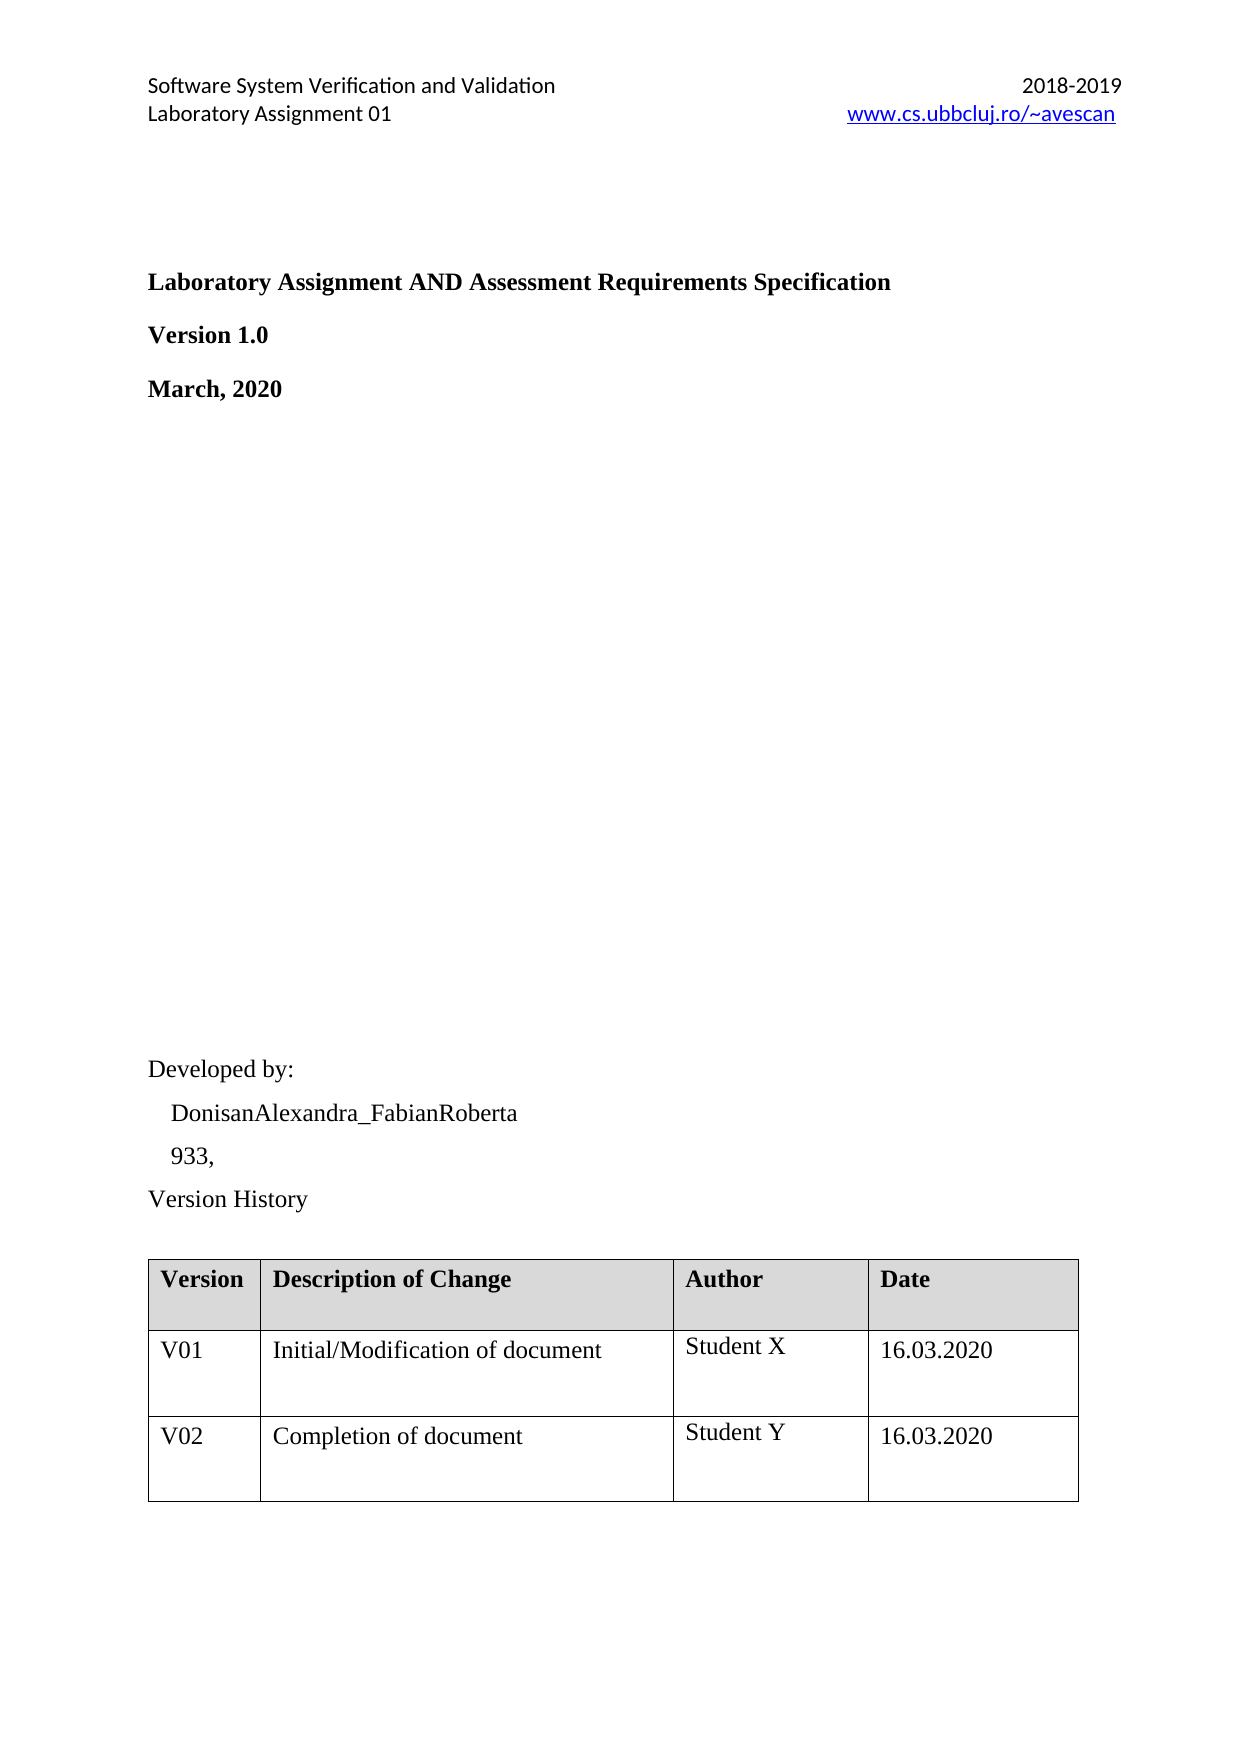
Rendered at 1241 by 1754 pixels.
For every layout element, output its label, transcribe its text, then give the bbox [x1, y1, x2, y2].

table_cell V02 [149, 1417, 260, 1501]
table_cell Completion of document [261, 1417, 673, 1501]
table_header Version [149, 1260, 260, 1330]
table_header Date [869, 1260, 1078, 1330]
text Version History [148, 1184, 1137, 1213]
text DonisanAlexandra_FabianRoberta [148, 1098, 1137, 1126]
table_cell V01 [149, 1331, 260, 1416]
table_cell Student X [674, 1331, 868, 1416]
table_header Author [674, 1260, 868, 1330]
table_cell Initial/Modification of document [261, 1331, 673, 1416]
title March, 2020 [148, 374, 1137, 403]
table_cell 16.03.2020 [869, 1417, 1078, 1501]
table_header Description of Change [261, 1260, 673, 1330]
title Version 1.0 [148, 321, 1137, 349]
table_cell 16.03.2020 [869, 1331, 1078, 1416]
text Developed by: [148, 1054, 1137, 1083]
text 933, [148, 1141, 1137, 1170]
title Laboratory Assignment AND Assessment Requirements Specification [148, 267, 1137, 296]
table_cell Student Y [674, 1417, 868, 1501]
